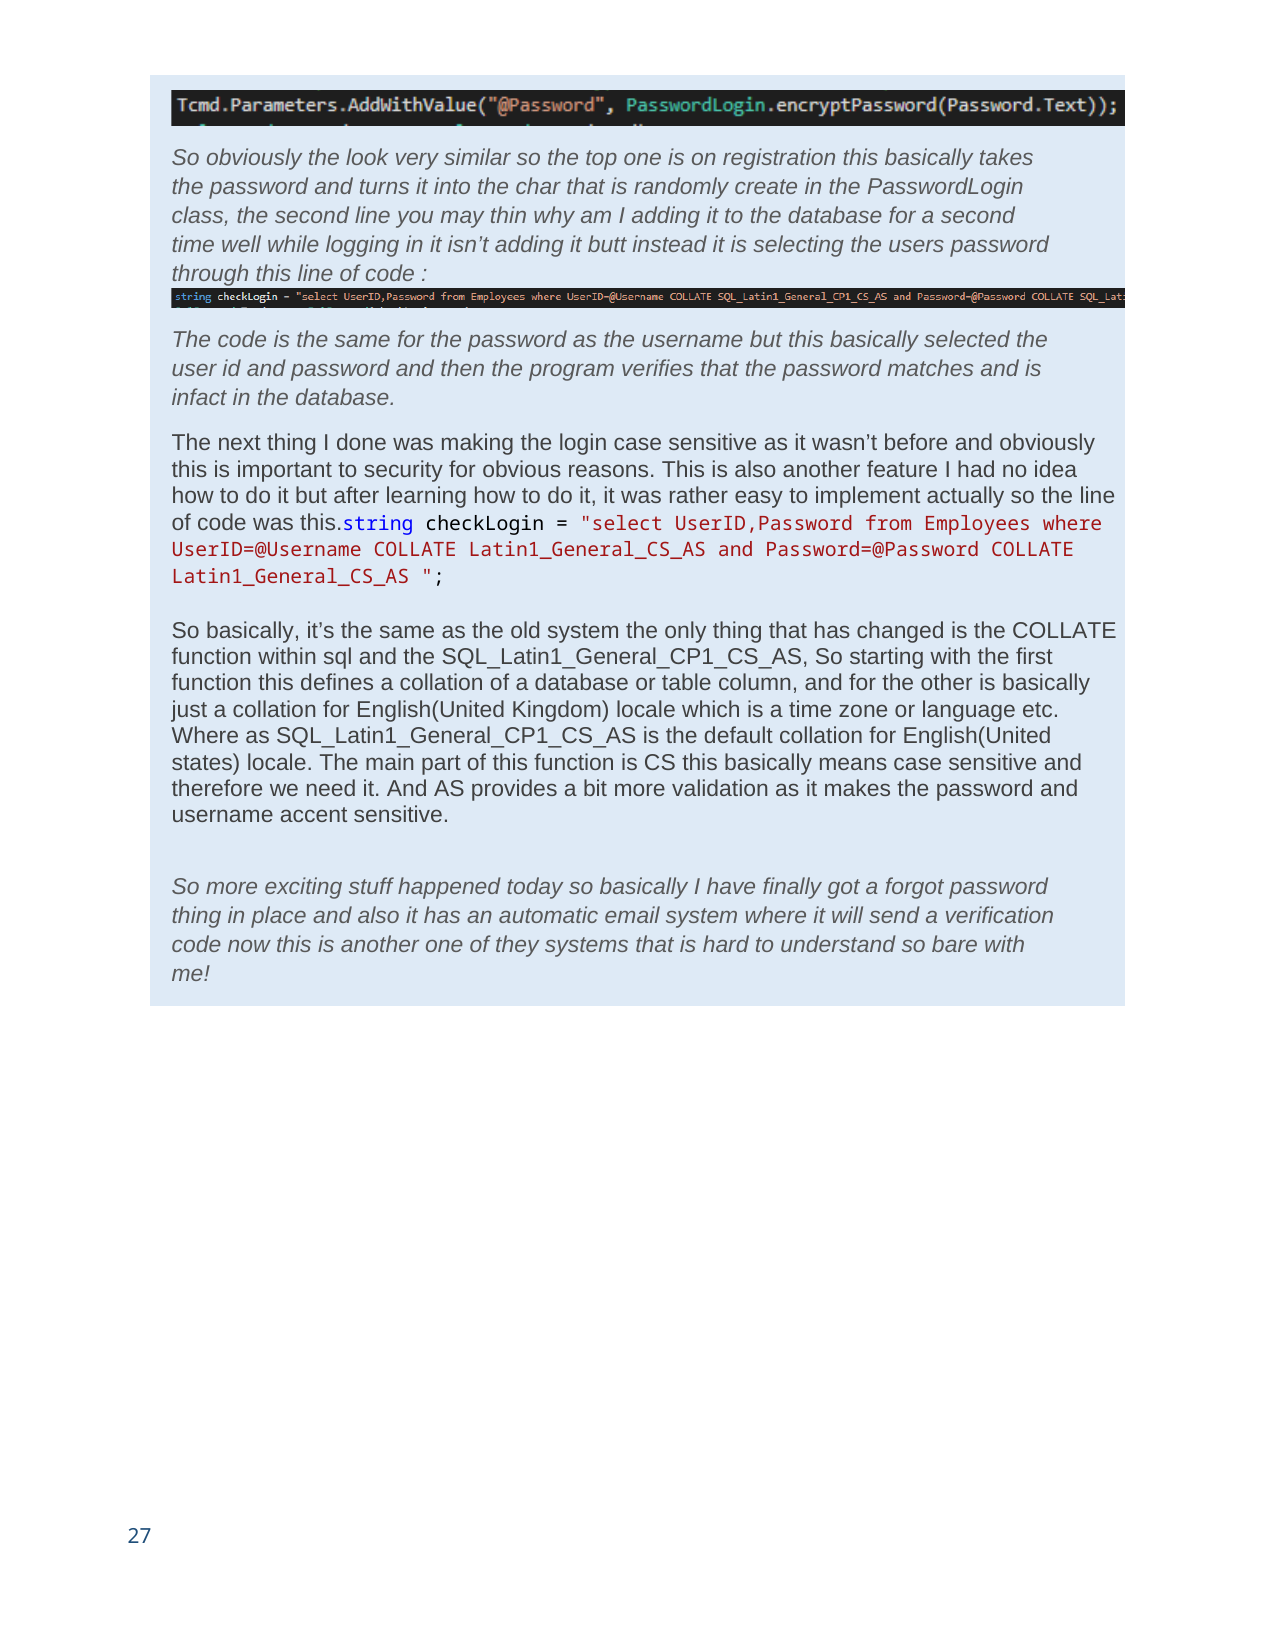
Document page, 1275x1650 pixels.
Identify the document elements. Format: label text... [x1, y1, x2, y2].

table_header [150, 75, 171, 1006]
table_header The code is the same for the password as the username but this basically selected the user id and password and then the program verifies that the password matches and is infact in the database. The next thing I done was making the login case sensitive as it wasn’t before and obviously this is important to security for obvious reasons. This is also another feature I had no idea how to do it but after learning how to do it, it was rather easy to implement actually so the line of code was this.string checkLogin = "select UserID,Password from Employees where UserID=@Username COLLATE Latin1_General_CS_AS and Password=@Password COLLATE Latin1_General_CS_AS "; So basically, it’s the same as the old system the only thing that has changed is the COLLATE function within sql and the SQL_Latin1_General_CP1_CS_AS, So starting with the first function this defines a collation of a database or table column, and for the other is basically just a collation for English(United Kingdom) locale which is a time zone or language etc. Where as SQL_Latin1_General_CP1_CS_AS is the default collation for English(United states) locale. The main part of this function is CS this basically means case sensitive and therefore we need it. And AS provides a bit more validation as it makes the password and username accent sensitive. So more exciting stuff happened today so basically I have finally got a forgot password thing in place and also it has an automatic email system where it will send a verification code now this is another one of they systems that is hard to understand so bare with me! [171, 308, 1125, 1006]
table_header So obviously the look very similar so the top one is on registration this basically takes the password and turns it into the char that is randomly create in the PasswordLogin class, the second line you may thin why am I adding it to the database for a second time well while logging in it isn’t adding it butt instead it is selecting the users password through this line of code : [171, 126, 1125, 288]
